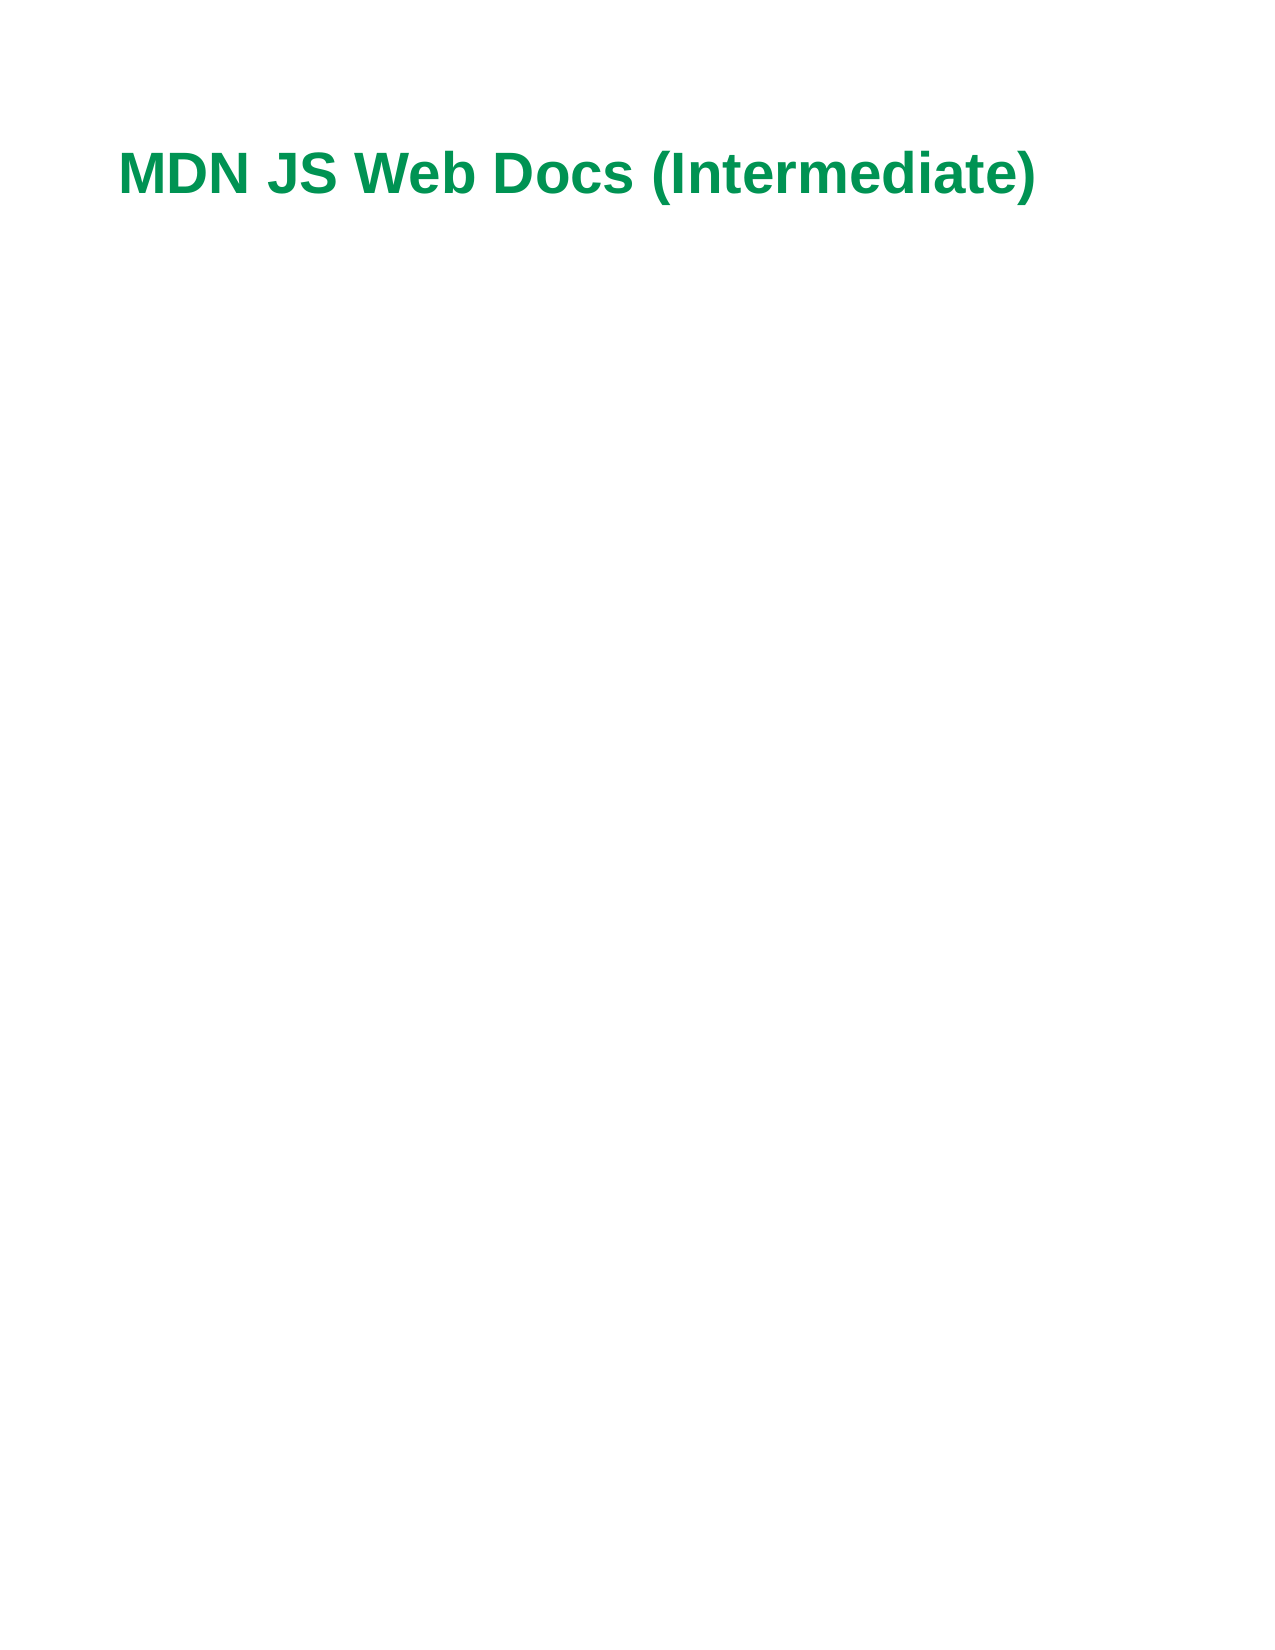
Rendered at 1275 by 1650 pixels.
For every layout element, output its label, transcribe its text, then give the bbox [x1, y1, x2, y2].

subtitle MDN JS Web Docs (Intermediate) [118, 139, 1157, 206]
